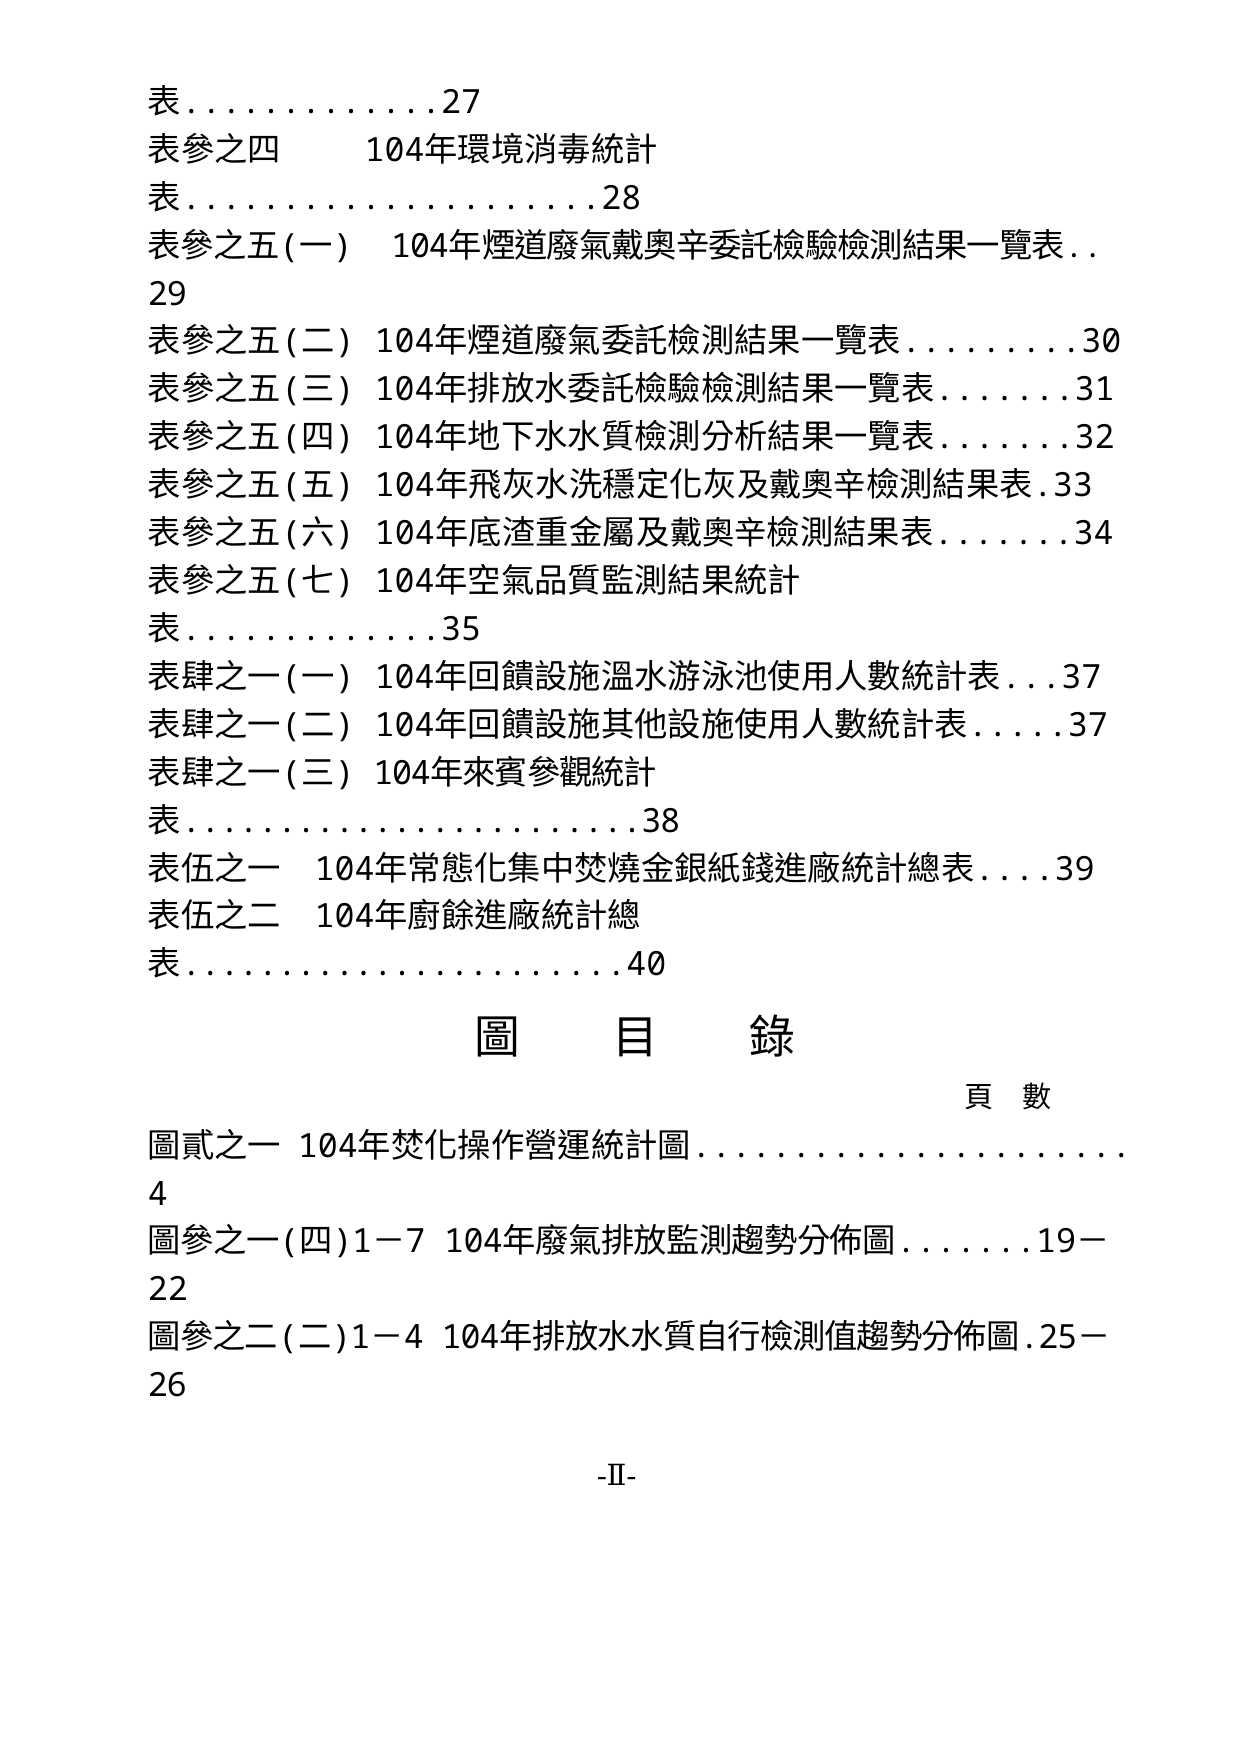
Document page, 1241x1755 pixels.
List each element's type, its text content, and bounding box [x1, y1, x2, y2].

text 表肆之一(三) 104年來賓參觀統計表........................38 [148, 746, 1122, 842]
text 頁 數 [148, 1064, 1122, 1119]
text 表伍之一 104年常態化集中焚燒金銀紙錢進廠統計總表....39 [148, 842, 1122, 889]
text 圖 目 錄 [148, 1010, 1122, 1064]
text 表參之五(三) 104年排放水委託檢驗檢測結果一覽表.......31 [148, 362, 1122, 410]
text 表參之四 104年環境消毒統計表.....................28 [148, 123, 1122, 219]
text 表參之五(四) 104年地下水水質檢測分析結果一覽表.......32 [148, 410, 1122, 458]
text 圖參之二(二)1－4 104年排放水水質自行檢測值趨勢分佈圖.25－26 [148, 1310, 1122, 1406]
text 表參之五(二) 104年煙道廢氣委託檢測結果一覽表.........30 [148, 314, 1122, 362]
text 表伍之二 104年廚餘進廠統計總表.......................40 [148, 889, 1122, 985]
text [548, 1449, 685, 1505]
text 表.............27 [148, 75, 1122, 123]
text 表肆之一(二) 104年回饋設施其他設施使用人數統計表.....37 [148, 698, 1122, 746]
text 圖貳之一 104年焚化操作營運統計圖......................4 [148, 1119, 1122, 1214]
text 表參之五(六) 104年底渣重金屬及戴奧辛檢測結果表.......34 [148, 506, 1122, 554]
text 表參之五(七) 104年空氣品質監測結果統計表.............35 [148, 554, 1122, 650]
text 圖參之一(四)1－7 104年廢氣排放監測趨勢分佈圖.......19－22 [148, 1214, 1122, 1310]
text -Ⅱ- [564, 1458, 669, 1492]
text 表參之五(一) 104年煙道廢氣戴奧辛委託檢驗檢測結果一覽表..29 [148, 219, 1122, 314]
text 表肆之一(一) 104年回饋設施溫水游泳池使用人數統計表...37 [148, 650, 1122, 698]
text 表參之五(五) 104年飛灰水洗穩定化灰及戴奧辛檢測結果表.33 [148, 458, 1122, 506]
